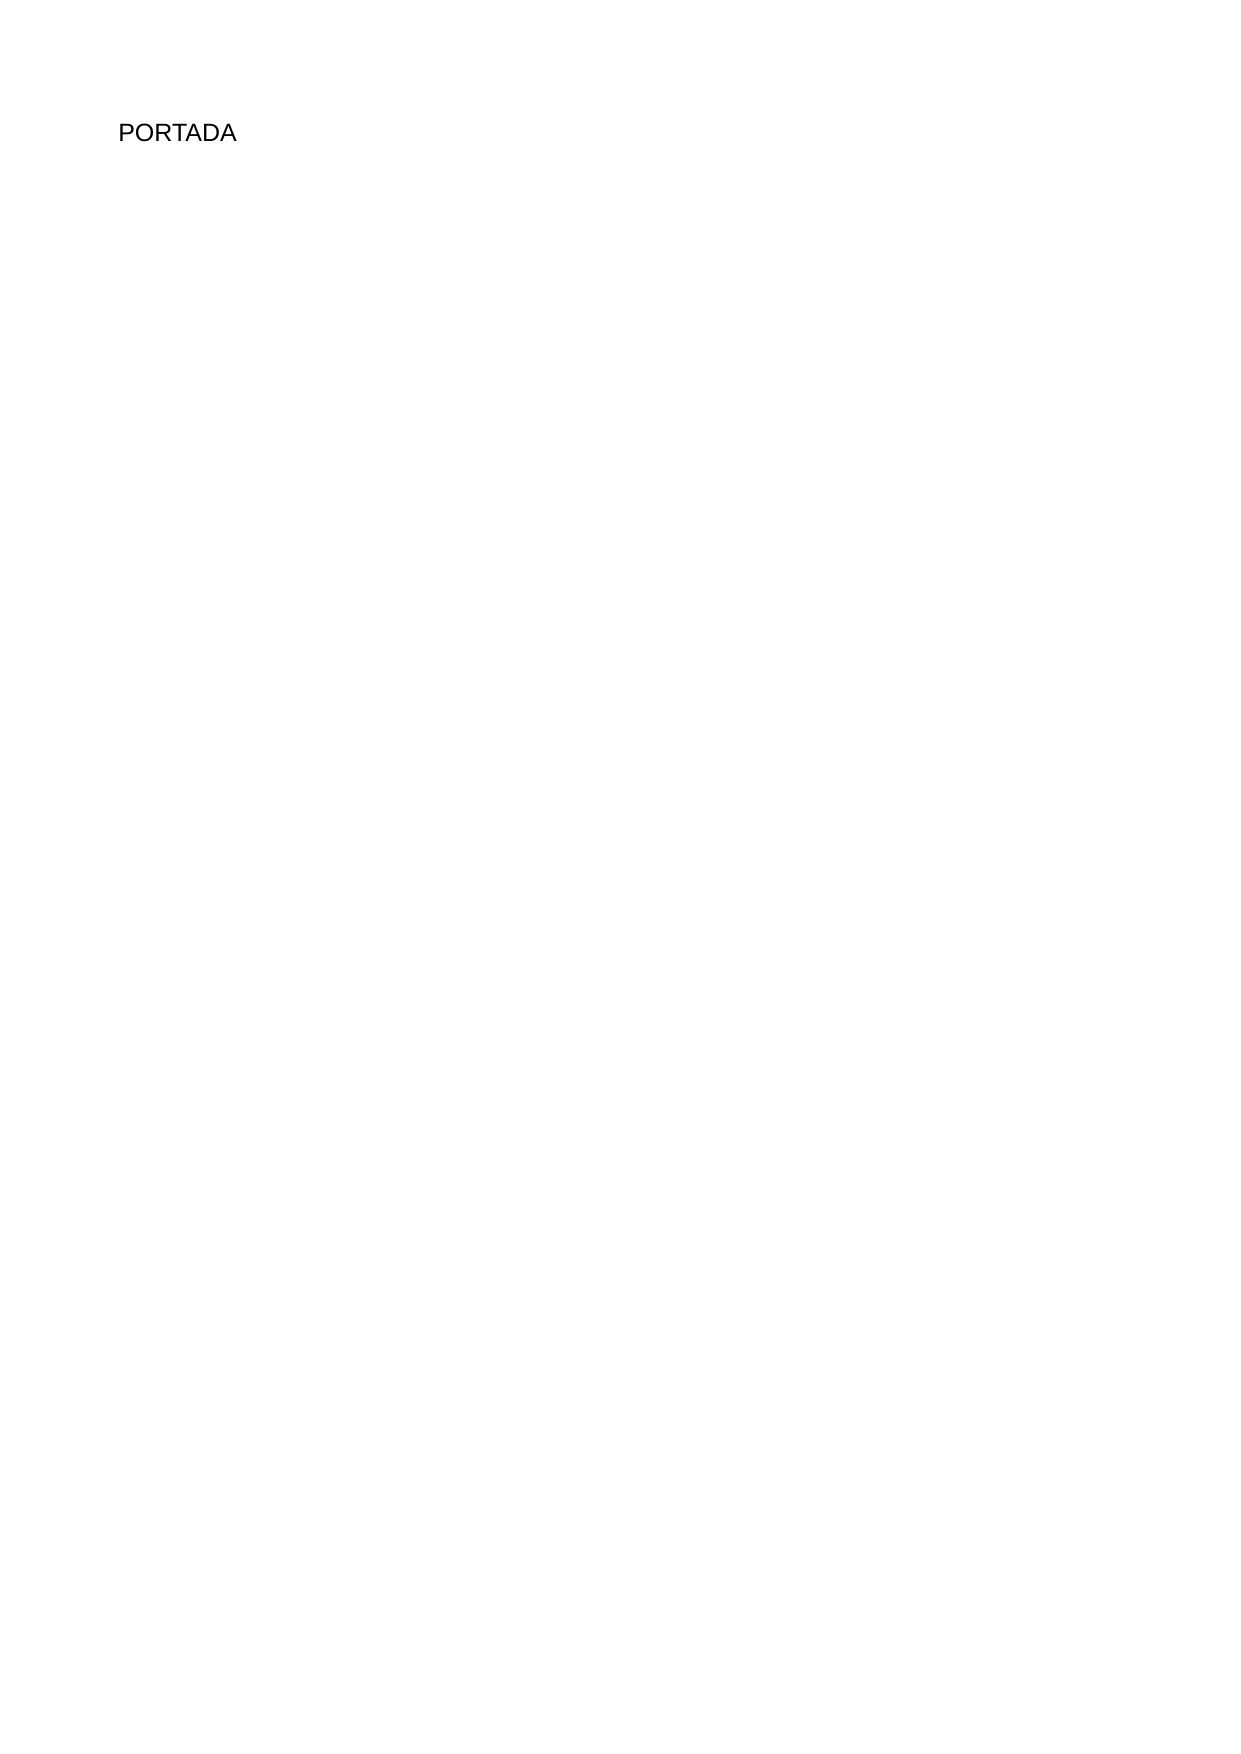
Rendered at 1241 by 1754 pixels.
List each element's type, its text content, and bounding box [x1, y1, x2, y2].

text PORTADA [118, 118, 1093, 147]
